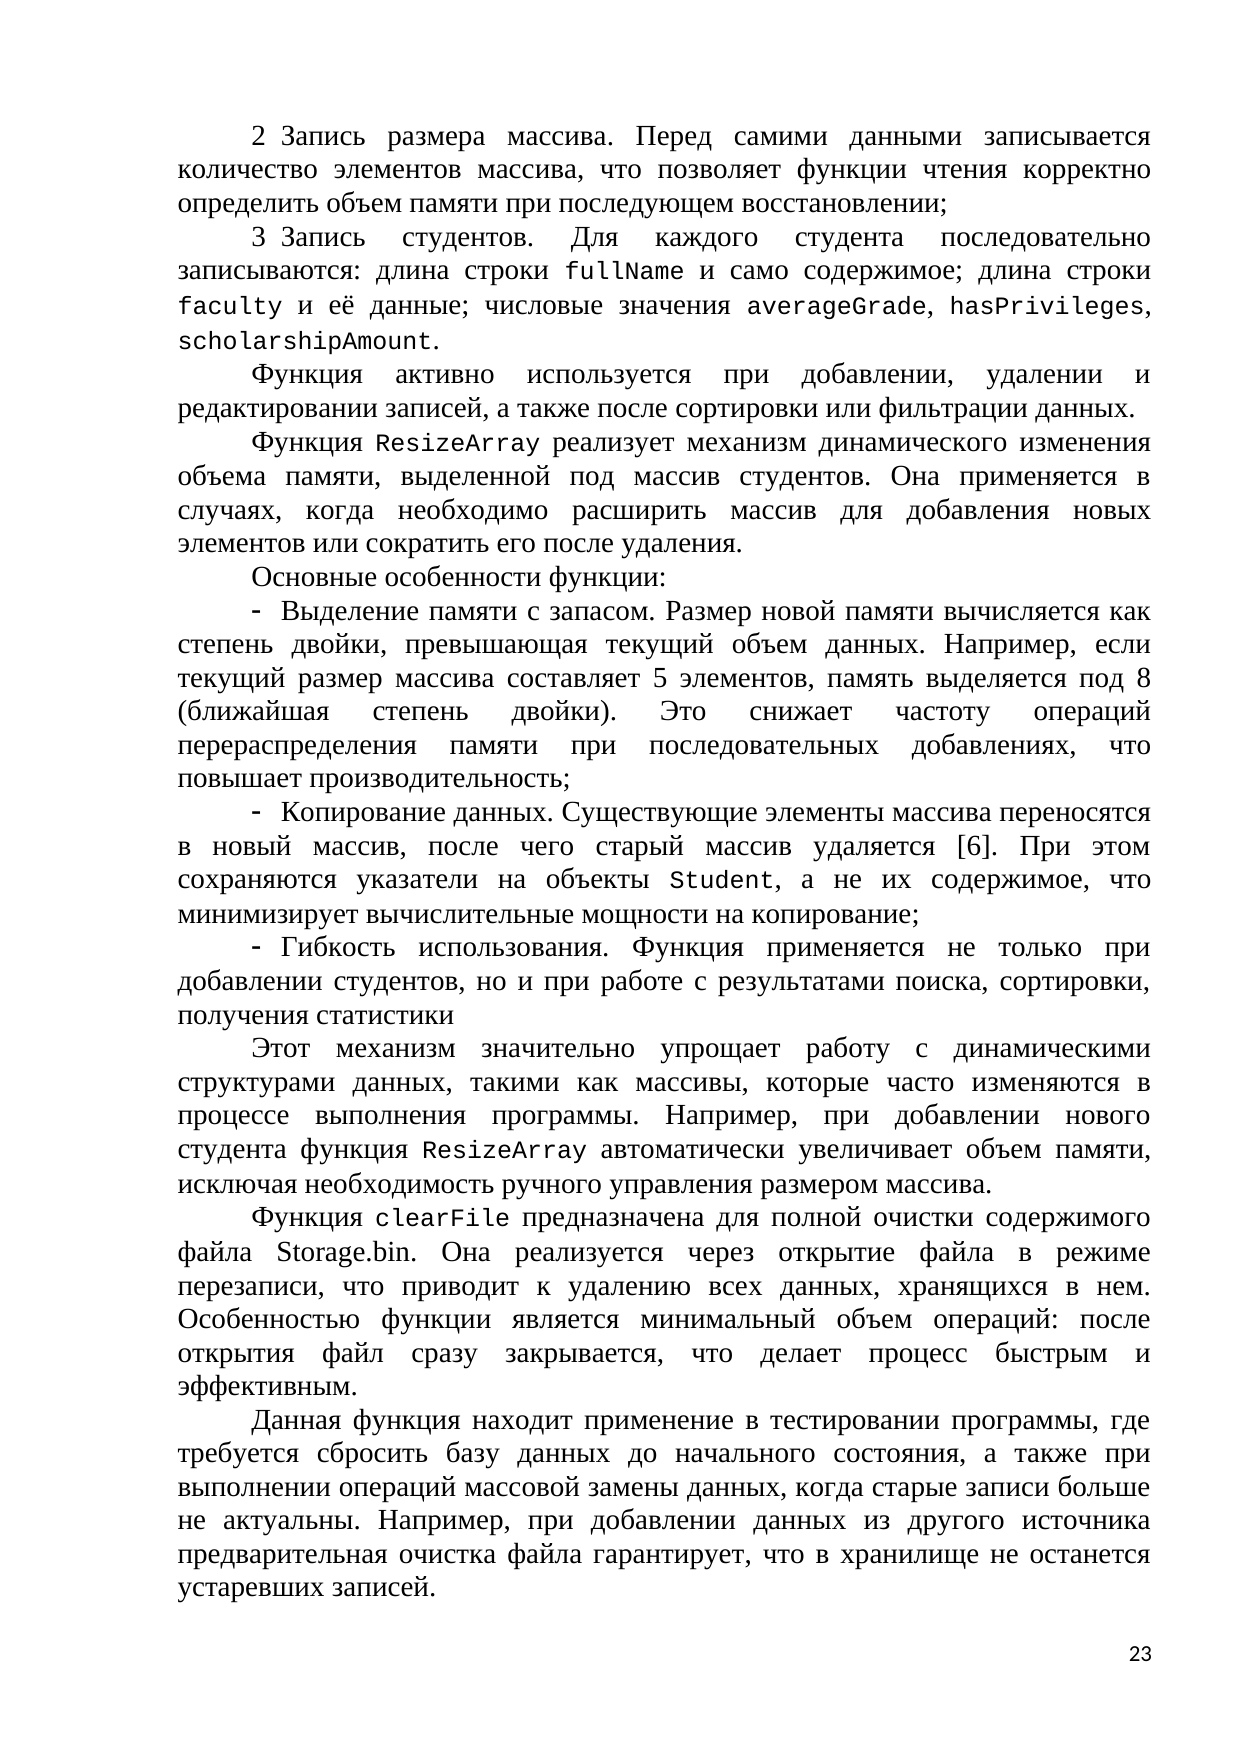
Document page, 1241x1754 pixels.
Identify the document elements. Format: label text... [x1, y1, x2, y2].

text Функция ResizeArray реализует механизм динамического изменения объема памяти, выделенной под массив студентов. Она применяется в случаях, когда необходимо расширить массив для добавления новых элементов или сократить его после удаления. [177, 424, 1152, 559]
text Функция clearFile предназначена для полной очистки содержимого файла Storage.bin. Она реализуется через открытие файла в режиме перезаписи, что приводит к удалению всех данных, хранящихся в нем. Особенностью функции является минимальный объем операций: после открытия файл сразу закрывается, что делает процесс быстрым и эффективным. [177, 1199, 1152, 1402]
list Запись размера массива. Перед самими данными записывается количество элементов массива, что позволяет функции чтения корректно определить объем памяти при последующем восстановлении; [177, 118, 1152, 219]
list Гибкость использования. Функция применяется не только при добавлении студентов, но и при работе с результатами поиска, сортировки, получения статистики [177, 929, 1152, 1030]
list Выделение памяти с запасом. Размер новой памяти вычисляется как степень двойки, превышающая текущий объем данных. Например, если текущий размер массива составляет 5 элементов, память выделяется под 8 (ближайшая степень двойки). Это снижает частоту операций перераспределения памяти при последовательных добавлениях, что повышает производительность; [177, 593, 1152, 794]
text Этот механизм значительно упрощает работу с динамическими структурами данных, такими как массивы, которые часто изменяются в процессе выполнения программы. Например, при добавлении нового студента функция ResizeArray автоматически увеличивает объем памяти, исключая необходимость ручного управления размером массива. [177, 1030, 1152, 1199]
list Запись студентов. Для каждого студента последовательно записываются: длина строки fullName и само содержимое; длина строки faculty и её данные; числовые значения averageGrade, hasPrivileges, scholarshipAmount. [177, 219, 1152, 357]
list Копирование данных. Существующие элементы массива переносятся в новый массив, после чего старый массив удаляется [6]. При этом сохраняются указатели на объекты Student, а не их содержимое, что минимизирует вычислительные мощности на копирование; [177, 794, 1152, 929]
text Основные особенности функции: [177, 559, 1152, 593]
text Данная функция находит применение в тестировании программы, где требуется сбросить базу данных до начального состояния, а также при выполнении операций массовой замены данных, когда старые записи больше не актуальны. Например, при добавлении данных из другого источника предварительная очистка файла гарантирует, что в хранилище не останется устаревших записей. [177, 1402, 1152, 1603]
text Функция активно используется при добавлении, удалении и редактировании записей, а также после сортировки или фильтрации данных. [177, 357, 1152, 424]
